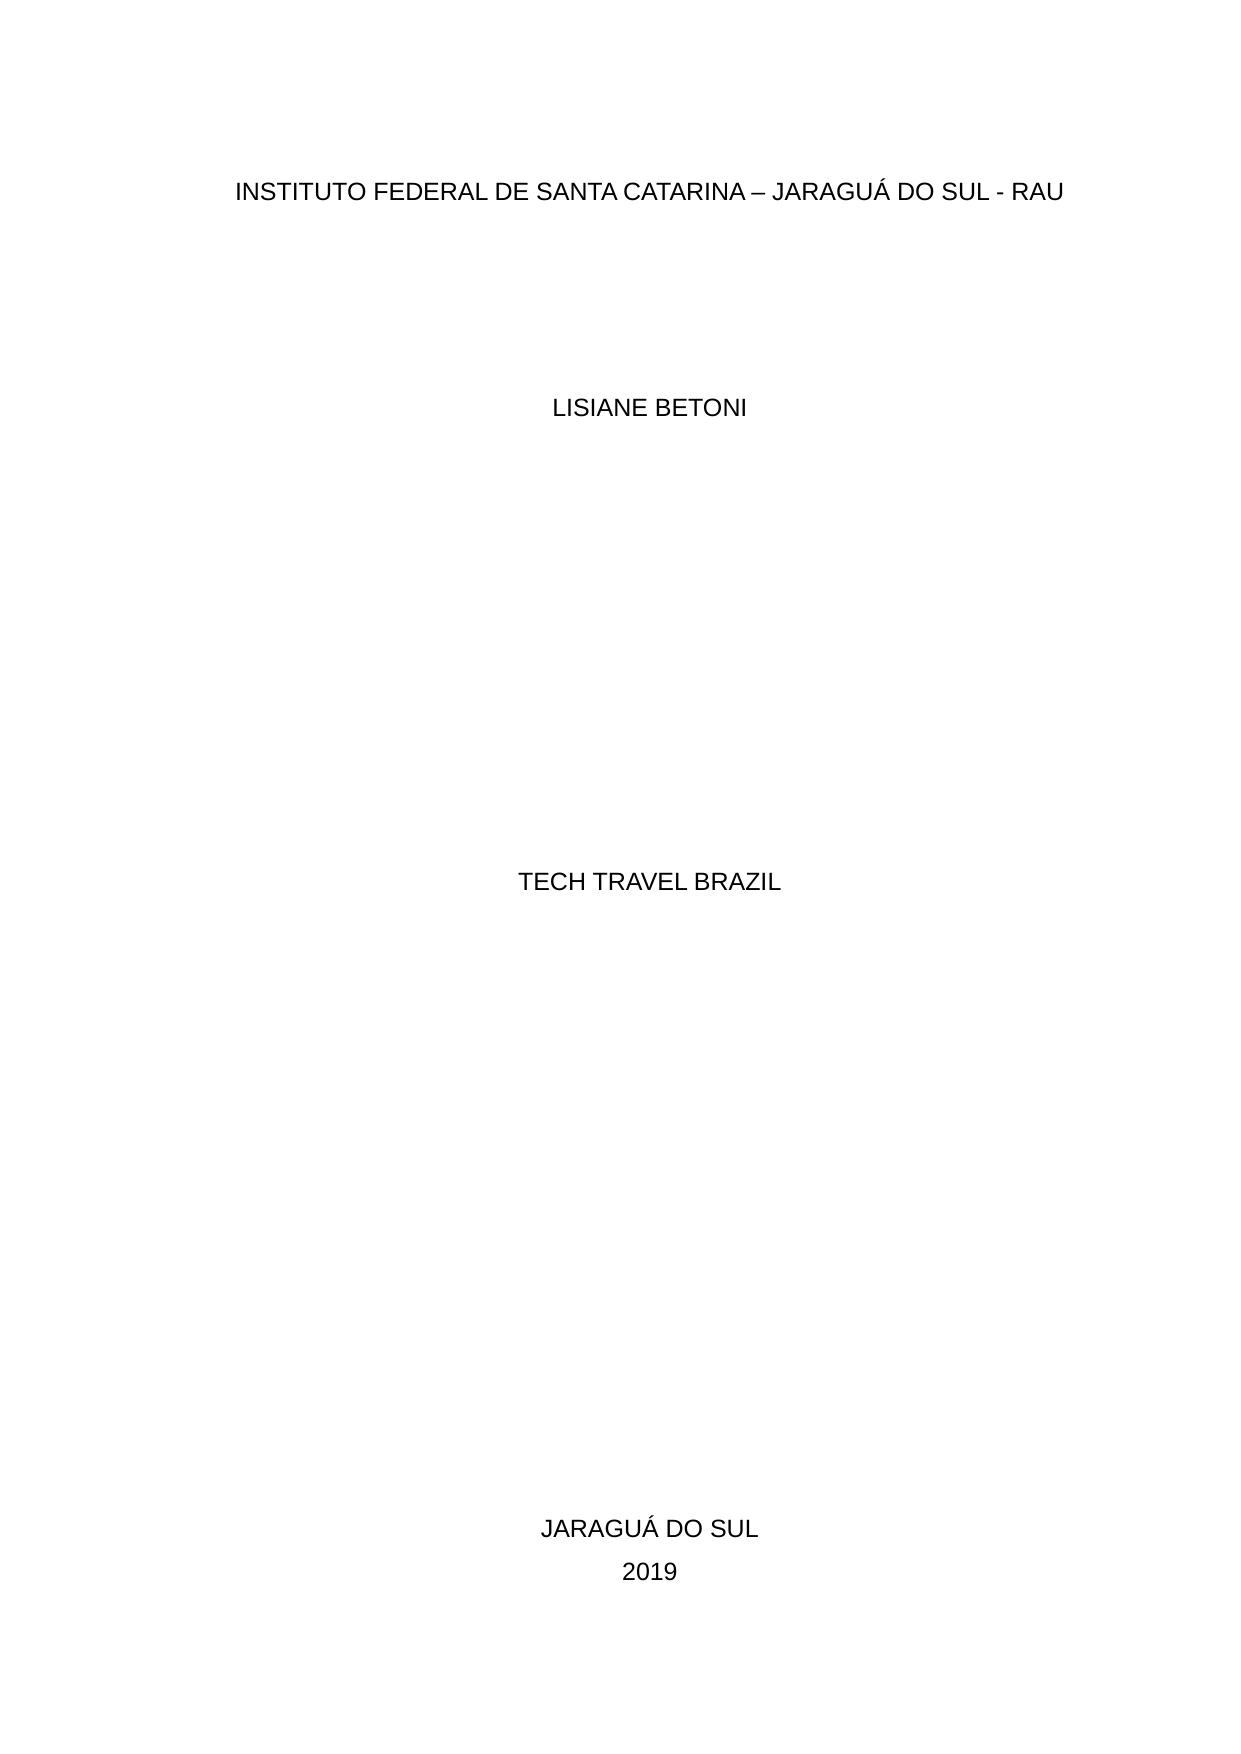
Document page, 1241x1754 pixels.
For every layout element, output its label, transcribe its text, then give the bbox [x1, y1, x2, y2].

text LISIANE BETONI [177, 393, 1122, 422]
text INSTITUTO FEDERAL DE SANTA CATARINA – JARAGUÁ DO SUL - RAU [177, 177, 1122, 206]
text TECH TRAVEL BRAZIL [177, 867, 1122, 896]
text 2019 [177, 1557, 1122, 1586]
text JARAGUÁ DO SUL [177, 1514, 1122, 1543]
